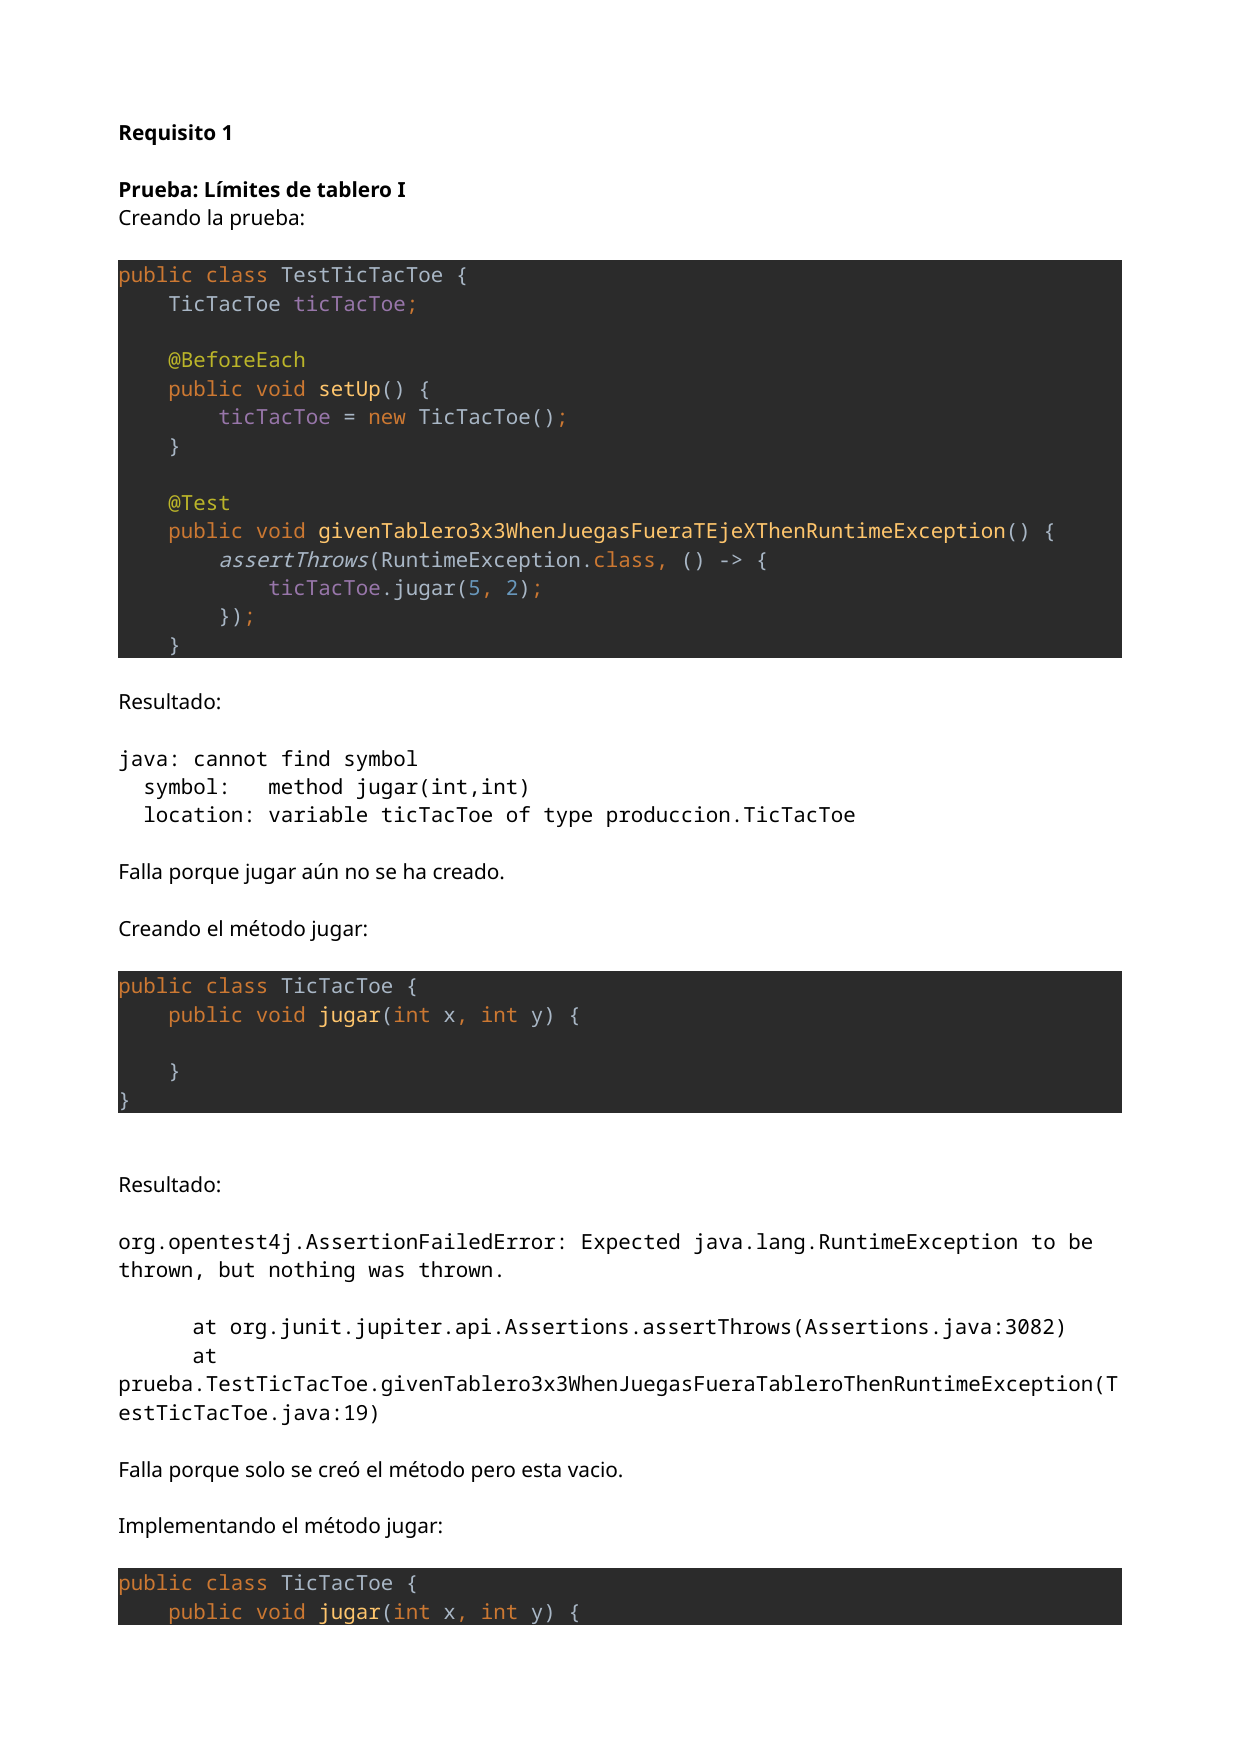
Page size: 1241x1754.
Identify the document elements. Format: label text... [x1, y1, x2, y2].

text Resultado: [118, 1170, 1122, 1199]
text public class TicTacToe { public void jugar(int x, int y) { [118, 1568, 1122, 1625]
text Implementando el método jugar: [118, 1512, 1122, 1540]
text java: cannot find symbol [118, 744, 1122, 772]
text public class TestTicTacToe { TicTacToe ticTacToe; @BeforeEach public void setUp() { ticTacToe = new TicTacToe(); } @Test public void givenTablero3x3WhenJuegasFueraTEjeXThenRuntimeException() { assertThrows(RuntimeException.class, () -> { ticTacToe.jugar(5, 2); }); } [118, 260, 1122, 658]
text at prueba.TestTicTacToe.givenTablero3x3WhenJuegasFueraTableroThenRuntimeException(TestTicTacToe.java:19) [118, 1341, 1122, 1426]
text org.opentest4j.AssertionFailedError: Expected java.lang.RuntimeException to be thrown, but nothing was thrown. [118, 1227, 1122, 1284]
text at org.junit.jupiter.api.Assertions.assertThrows(Assertions.java:3082) [118, 1312, 1122, 1341]
text Falla porque jugar aún no se ha creado. [118, 857, 1122, 886]
text Requisito 1 [118, 118, 1122, 147]
text public class TicTacToe { public void jugar(int x, int y) { } } [118, 971, 1122, 1113]
text symbol: method jugar(int,int) [118, 772, 1122, 801]
text Creando el método jugar: [118, 914, 1122, 943]
text Creando la prueba: [118, 203, 1122, 232]
text Prueba: Límites de tablero I [118, 175, 1122, 203]
text Falla porque solo se creó el método pero esta vacio. [118, 1455, 1122, 1483]
text Resultado: [118, 687, 1122, 715]
text location: variable ticTacToe of type produccion.TicTacToe [118, 801, 1122, 829]
